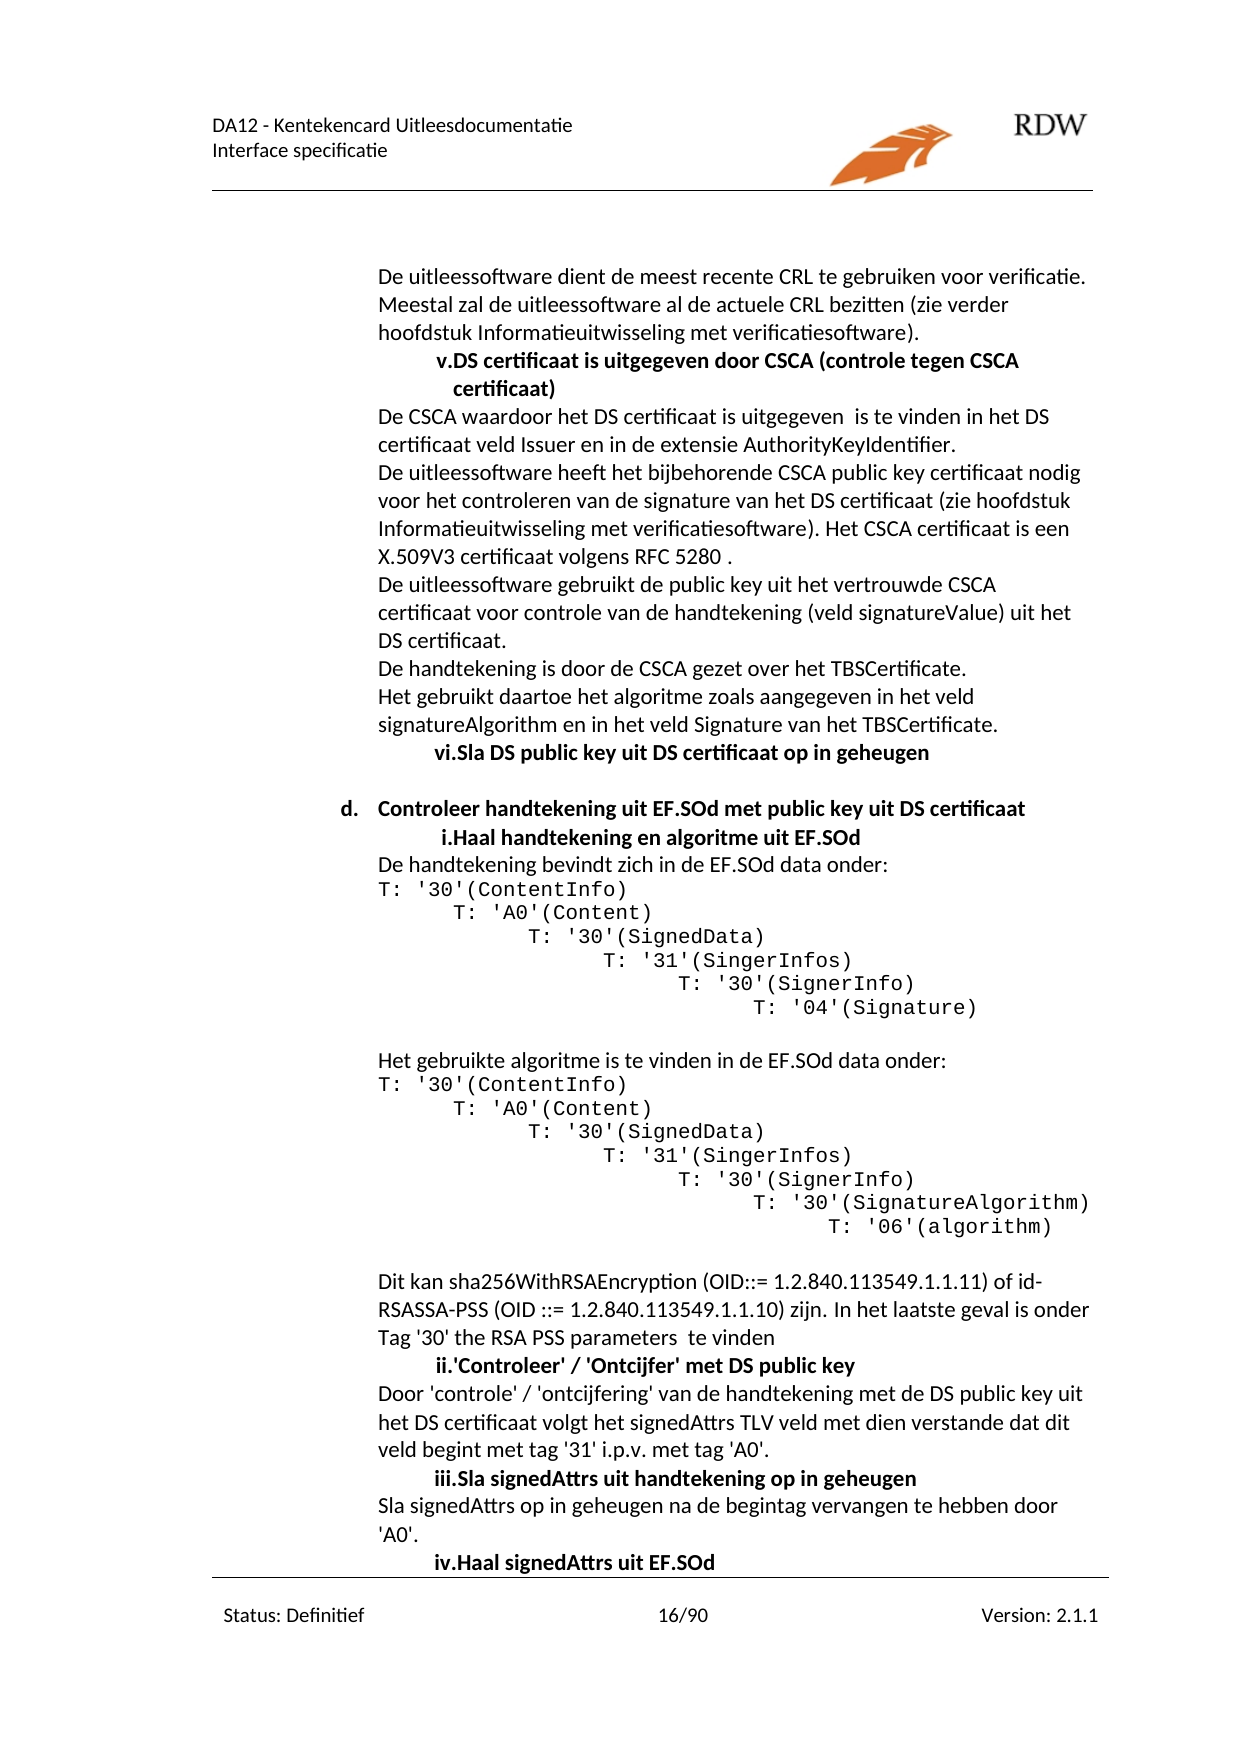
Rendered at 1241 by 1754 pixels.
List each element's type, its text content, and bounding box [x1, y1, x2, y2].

text T: 'A0'(Content) [378, 1098, 1093, 1121]
text De CSCA waardoor het DS certificaat is uitgegeven is te vinden in het DS certificaat veld Issuer en in de extensie AuthorityKeyIdentifier. [378, 402, 1093, 458]
text T: '04'(Signature) [378, 997, 1093, 1021]
text T: '30'(SignatureAlgorithm) [378, 1192, 1093, 1216]
text T: 'A0'(Content) [378, 902, 1093, 926]
text T: '30'(ContentInfo) [378, 879, 1093, 902]
text T: '31'(SingerInfos) [378, 949, 1093, 973]
text De uitleessoftware gebruikt de public key uit het vertrouwde CSCA certificaat voor controle van de handtekening (veld signatureValue) uit het DS certificaat. [378, 570, 1093, 654]
list Sla DS public key uit DS certificaat op in geheugen [434, 738, 1093, 767]
text T: '30'(SignedData) [378, 1121, 1093, 1145]
text Het gebruikte algoritme is te vinden in de EF.SOd data onder: [378, 1046, 1093, 1074]
text T: '06'(algorithm) [378, 1216, 1093, 1239]
list 'Controleer' / 'Ontcijfer' met DS public key [434, 1352, 1093, 1379]
text De handtekening is door de CSCA gezet over het TBSCertificate. [378, 654, 1093, 682]
text De handtekening bevindt zich in de EF.SOd data onder: [378, 851, 1093, 879]
list Controleer handtekening uit EF.SOd met public key uit DS certificaat [340, 794, 1093, 823]
text Dit kan sha256WithRSAEncryption (OID::= 1.2.840.113549.1.1.11) of id-RSASSA-PSS (OID ::= 1.2.840.113549.1.1.10) zijn. In het laatste geval is onder Tag '30' the RSA PSS parameters te vinden [378, 1267, 1093, 1352]
text Het gebruikt daartoe het algoritme zoals aangegeven in het veld signatureAlgorithm en in het veld Signature van het TBSCertificate. [378, 682, 1093, 738]
text De uitleessoftware heeft het bijbehorende CSCA public key certificaat nodig voor het controleren van de signature van het DS certificaat (zie hoofdstuk 6). Het CSCA certificaat is een X.509V3 certificaat volgens RFC 5280 [4]. [378, 458, 1093, 570]
list Haal signedAttrs uit EF.SOd [434, 1548, 1093, 1576]
text T: '30'(SignerInfo) [378, 973, 1093, 997]
text Sla signedAttrs op in geheugen na de begintag vervangen te hebben door 'A0'. [378, 1492, 1093, 1548]
text T: '30'(SignedData) [378, 926, 1093, 949]
list Sla signedAttrs uit handtekening op in geheugen [434, 1464, 1093, 1492]
text De uitleessoftware dient de meest recente CRL te gebruiken voor verificatie. Meestal zal de uitleessoftware al de actuele CRL bezitten (zie verder hoofdstuk 6). [378, 262, 1093, 346]
list DS certificaat is uitgegeven door CSCA (controle tegen CSCA certificaat) [434, 346, 1093, 402]
list Haal handtekening en algoritme uit EF.SOd [434, 823, 1093, 851]
text T: '30'(ContentInfo) [378, 1074, 1093, 1098]
text T: '30'(SignerInfo) [378, 1168, 1093, 1192]
text Door 'controle' / 'ontcijfering' van de handtekening met de DS public key uit het DS certificaat volgt het signedAttrs TLV veld met dien verstande dat dit veld begint met tag '31' i.p.v. met tag 'A0'. [378, 1379, 1093, 1464]
text T: '31'(SingerInfos) [378, 1145, 1093, 1168]
